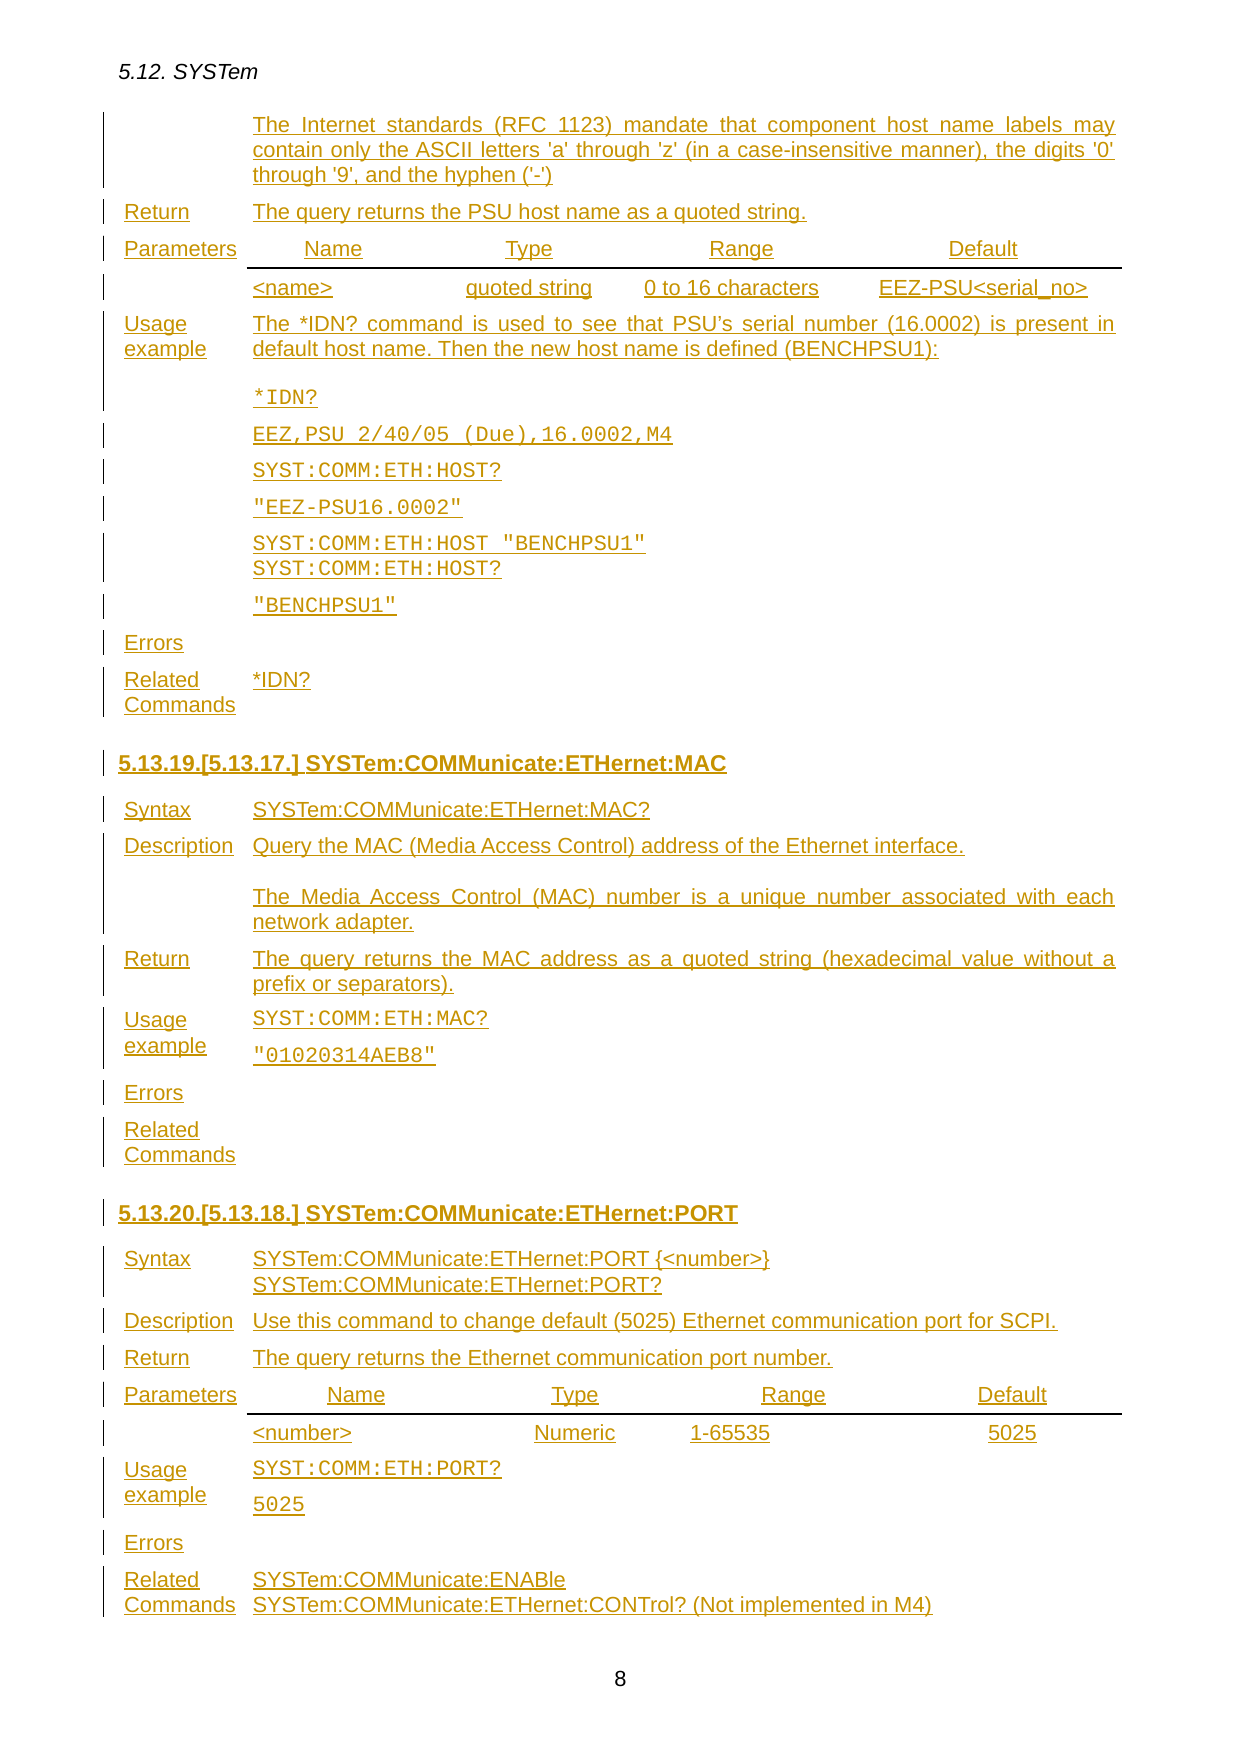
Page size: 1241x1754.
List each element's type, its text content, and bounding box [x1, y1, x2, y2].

table_cell Related Commands [118, 1561, 247, 1623]
table_cell 5025 [903, 1415, 1122, 1451]
subtitle SYSTem:COMMunicate:ETHernet:PORT [118, 1199, 1122, 1226]
table_cell Range [638, 230, 844, 267]
table_cell Errors [118, 625, 247, 661]
table_cell SYSTem:COMMunicate:ENABle SYSTem:COMMunicate:ETHernet:CONTrol? (Not implemented in M4) [247, 1561, 1122, 1623]
table_cell [247, 1111, 1122, 1173]
table_cell SYST:COMM:ETH:PORT? 5025 [247, 1451, 1122, 1524]
table_cell Usage example [118, 1451, 247, 1524]
table_header Syntax [118, 791, 247, 827]
table_cell quoted string [419, 269, 638, 305]
table_cell The *IDN? command is used to see that PSU’s serial number (16.0002) is present in default host name. Then the new host name is defined (BENCHPSU1): *IDN? EEZ,PSU 2/40/05 (Due),16.0002,M4 SYST:COMM:ETH:HOST? "EEZ-PSU16.0002" SYST:COMM:ETH:HOST "BENCHPSU1" SYST:COMM:ETH:HOST? "BENCHPSU1" [247, 305, 1122, 624]
table_cell The query returns the MAC address as a quoted string (hexadecimal value without a prefix or separators). [247, 940, 1122, 1002]
table_cell [247, 1074, 1122, 1111]
table_cell Use this command to change default (5025) Ethernet communication port for SCPI. [247, 1303, 1122, 1339]
table_header SYSTem:COMMunicate:ETHernet:MAC? [247, 791, 1122, 827]
table_cell Query the MAC (Media Access Control) address of the Ethernet interface. The Media Access Control (MAC) number is a unique number associated with each network adapter. [247, 828, 1122, 940]
table_cell Errors [118, 1074, 247, 1111]
table_cell [247, 1524, 1122, 1561]
table_cell *IDN? [247, 661, 1122, 723]
subtitle SYSTem:COMMunicate:ETHernet:MAC [118, 749, 1122, 776]
table_cell Numeric [465, 1415, 684, 1451]
table_header SYSTem:COMMunicate:ETHernet:PORT {<number>} SYSTem:COMMunicate:ETHernet:PORT? [247, 1241, 1122, 1302]
table_cell Errors [118, 1524, 247, 1561]
table_cell Return [118, 1339, 247, 1376]
table_cell Usage example [118, 305, 247, 624]
table_cell Description [118, 1303, 247, 1339]
table_cell The Internet standards (RFC 1123) mandate that component host name labels may contain only the ASCII letters 'a' through 'z' (in a case-insensitive manner), the digits '0' through '9', and the hyphen ('-') [247, 106, 1122, 193]
table_cell Range [684, 1376, 903, 1412]
table_cell Name [247, 230, 419, 267]
table_cell Default [903, 1376, 1122, 1412]
table_header Syntax [118, 1241, 247, 1302]
table_cell Return [118, 193, 247, 230]
table_cell The query returns the PSU host name as a quoted string. [247, 193, 1122, 230]
table_cell Type [465, 1376, 684, 1412]
table_cell <number> [247, 1415, 465, 1451]
table_cell [247, 625, 1122, 661]
table_cell Name [247, 1376, 465, 1412]
table_cell Parameters [118, 1376, 247, 1451]
table_cell SYST:COMM:ETH:MAC? "01020314AEB8" [247, 1002, 1122, 1074]
table_cell Parameters [118, 230, 247, 305]
table_cell 1-65535 [684, 1415, 903, 1451]
table_cell [118, 106, 247, 193]
table_cell 0 to 16 characters [638, 269, 844, 305]
table_cell Description [118, 828, 247, 940]
table_cell The query returns the Ethernet communication port number. [247, 1339, 1122, 1376]
table_cell Related Commands [118, 1111, 247, 1173]
table_cell Related Commands [118, 661, 247, 723]
table_cell Default [844, 230, 1122, 267]
table_cell Return [118, 940, 247, 1002]
table_cell EEZ-PSU<serial_no> [844, 269, 1122, 305]
table_cell Type [419, 230, 638, 267]
table_cell Usage example [118, 1002, 247, 1074]
table_cell <name> [247, 269, 419, 305]
